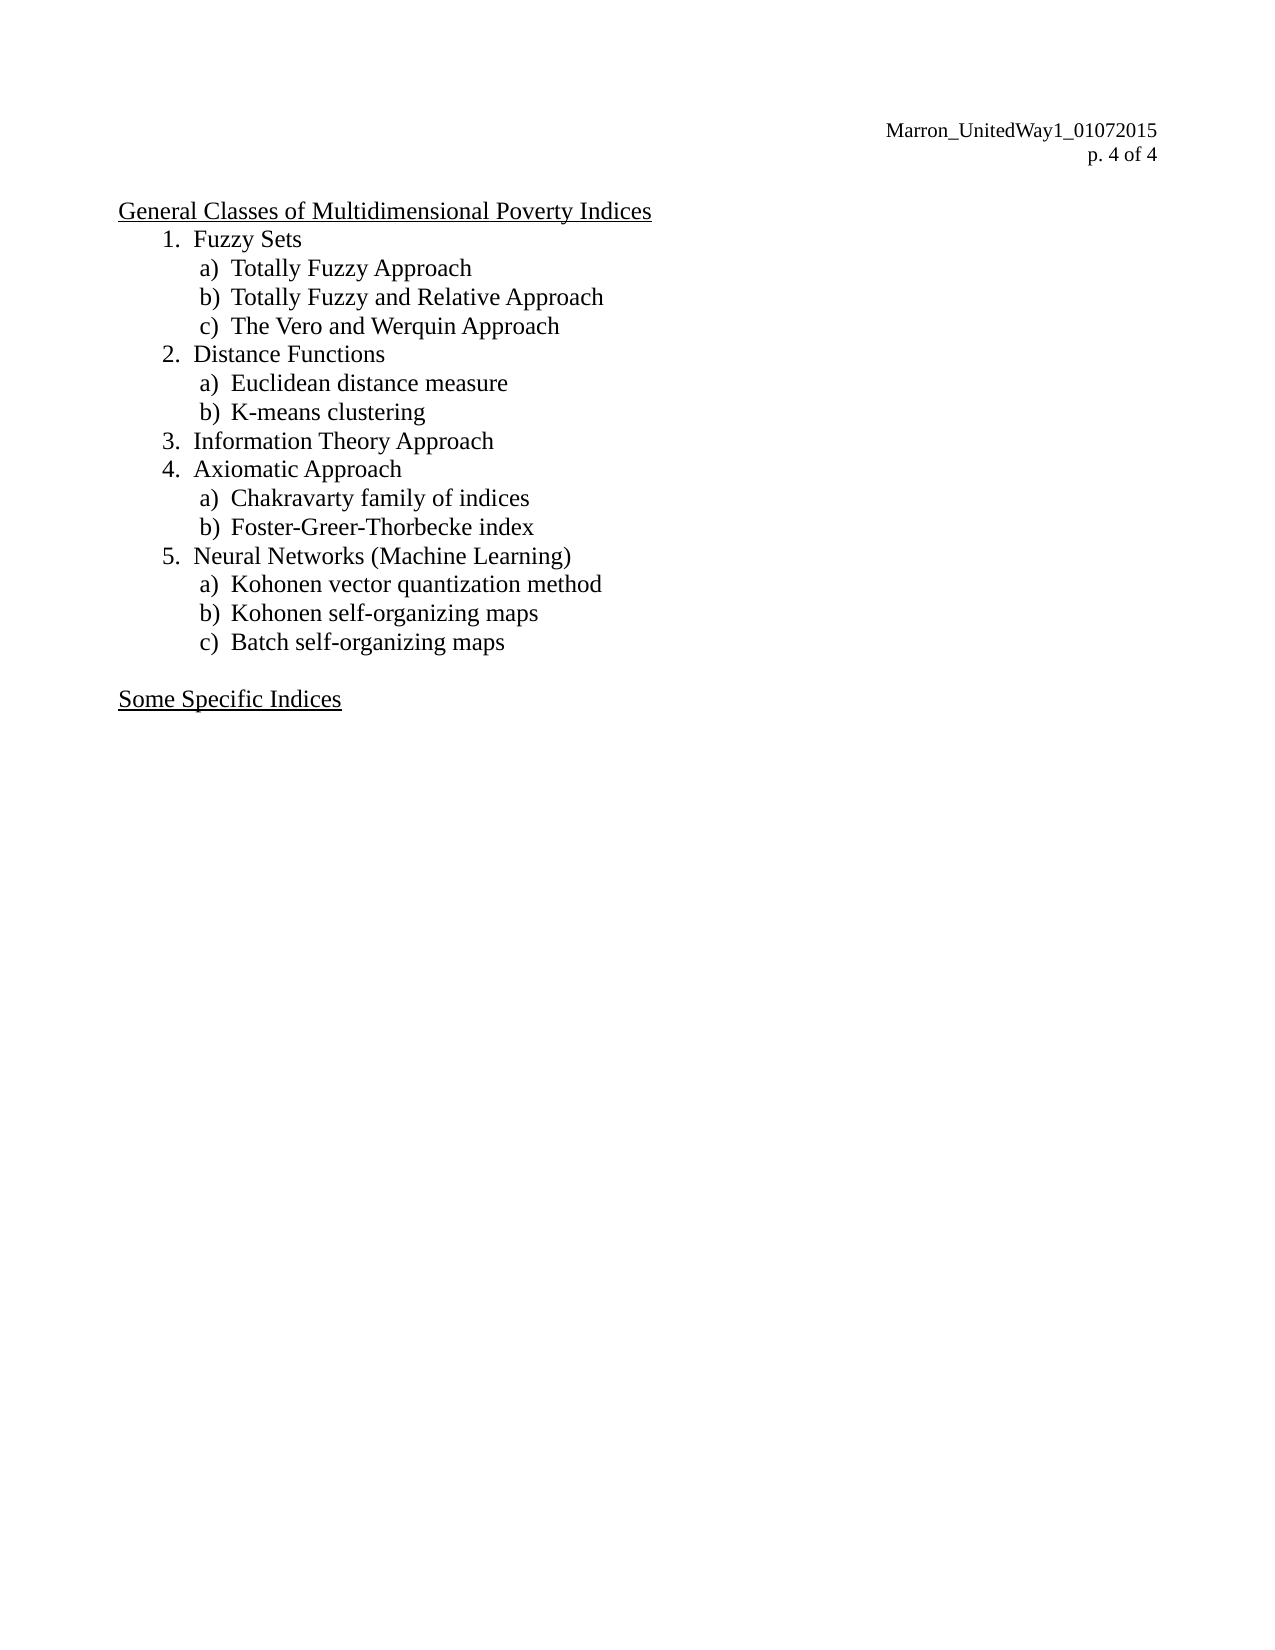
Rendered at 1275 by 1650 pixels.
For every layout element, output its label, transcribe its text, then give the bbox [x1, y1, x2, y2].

list Chakravarty family of indices [193, 483, 1157, 512]
list Distance Functions [156, 339, 1157, 368]
list Kohonen self-organizing maps [193, 598, 1157, 627]
list Batch self-organizing maps [193, 627, 1157, 656]
list The Vero and Werquin Approach [193, 311, 1157, 339]
list Foster-Greer-Thorbecke index [193, 512, 1157, 541]
list Neural Networks (Machine Learning) [156, 541, 1157, 569]
list K-means clustering [193, 397, 1157, 426]
list Information Theory Approach [156, 426, 1157, 454]
list Axiomatic Approach [156, 454, 1157, 483]
list Kohonen vector quantization method [193, 569, 1157, 598]
list Totally Fuzzy and Relative Approach [193, 282, 1157, 311]
text General Classes of Multidimensional Poverty Indices [118, 196, 1157, 224]
list Fuzzy Sets [156, 224, 1157, 253]
text Some Specific Indices [118, 684, 1157, 713]
list Euclidean distance measure [193, 368, 1157, 397]
list Totally Fuzzy Approach [193, 253, 1157, 282]
